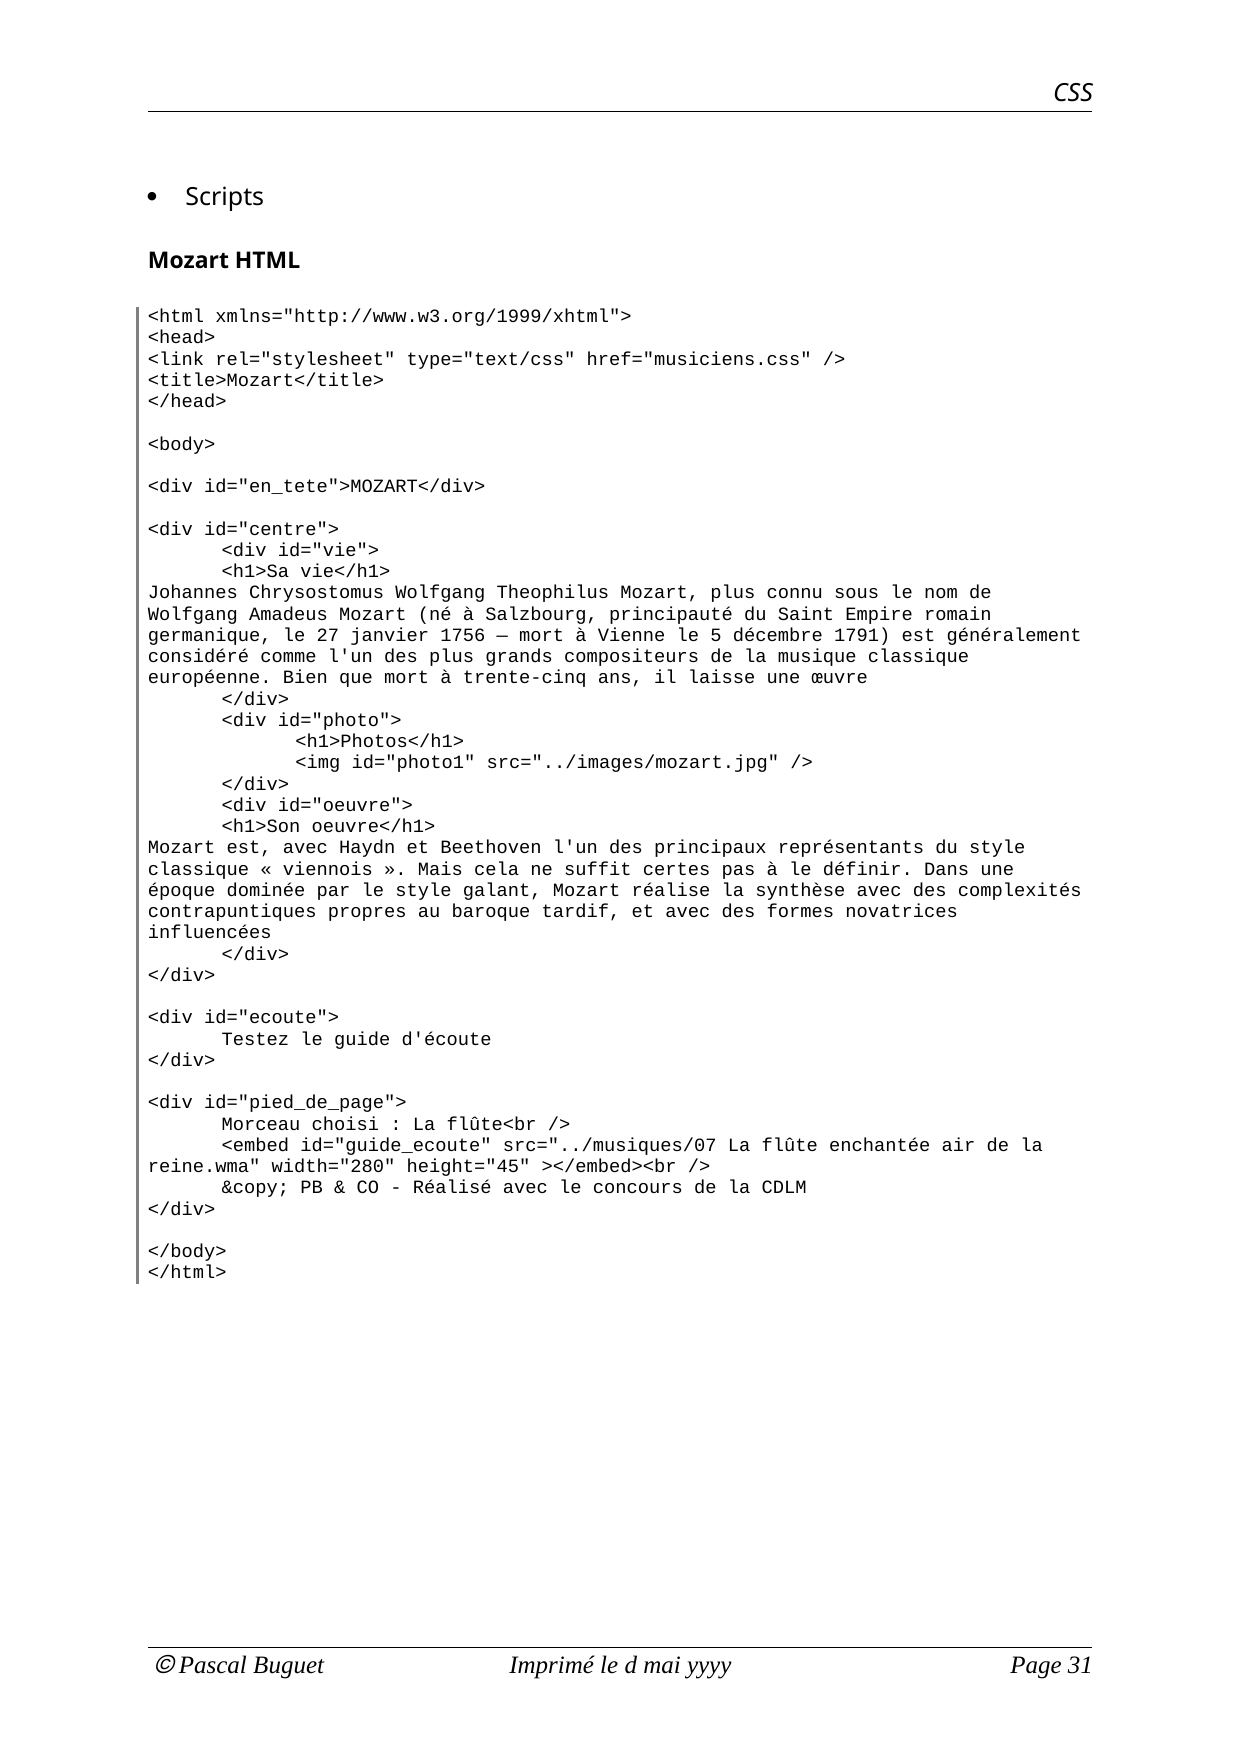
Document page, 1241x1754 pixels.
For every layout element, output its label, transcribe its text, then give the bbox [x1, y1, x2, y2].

text <title>Mozart</title> [148, 371, 1092, 392]
text <html xmlns="http://www.w3.org/1999/xhtml"> [148, 307, 1092, 328]
text <div id="pied_de_page"> [148, 1093, 1092, 1114]
text </head> [148, 392, 1092, 413]
text <div id="photo"> [148, 711, 1092, 732]
text &copy; PB & CO - Réalisé avec le concours de la CDLM [148, 1178, 1092, 1199]
text </div> [148, 774, 1092, 796]
list Scripts [148, 179, 1092, 213]
text Johannes Chrysostomus Wolfgang Theophilus Mozart, plus connu sous le nom de Wolfgang Amadeus Mozart (né à Salzbourg, principauté du Saint Empire romain germanique, le 27 janvier 1756 — mort à Vienne le 5 décembre 1791) est généralement considéré comme l'un des plus grands compositeurs de la musique classique européenne. Bien que mort à trente-cinq ans, il laisse une œuvre [148, 583, 1092, 689]
text <div id="ecoute"> [148, 1008, 1092, 1029]
text </div> [148, 689, 1092, 711]
text <h1>Photos</h1> [148, 732, 1092, 753]
text </html> [148, 1263, 1092, 1284]
text Mozart est, avec Haydn et Beethoven l'un des principaux représentants du style classique « viennois ». Mais cela ne suffit certes pas à le définir. Dans une époque dominée par le style galant, Mozart réalise la synthèse avec des complexités contrapuntiques propres au baroque tardif, et avec des formes novatrices influencées [148, 838, 1092, 944]
text </div> [148, 1199, 1092, 1221]
text Morceau choisi : La flûte<br /> [148, 1114, 1092, 1136]
text </div> [148, 1051, 1092, 1072]
text <embed id="guide_ecoute" src="../musiques/07 La flûte enchantée air de la reine.wma" width="280" height="45" ></embed><br /> [148, 1136, 1092, 1178]
text <head> [148, 328, 1092, 349]
text </body> [148, 1242, 1092, 1263]
text <div id="oeuvre"> [148, 796, 1092, 817]
text <div id="centre"> [148, 519, 1092, 541]
text <div id="en_tete">MOZART</div> [148, 477, 1092, 498]
text <img id="photo1" src="../images/mozart.jpg" /> [148, 753, 1092, 774]
text <h1>Sa vie</h1> [148, 562, 1092, 583]
text <link rel="stylesheet" type="text/css" href="musiciens.css" /> [148, 349, 1092, 371]
text <div id="vie"> [148, 541, 1092, 562]
text Mozart HTML [148, 244, 1092, 276]
text <h1>Son oeuvre</h1> [148, 817, 1092, 838]
text <body> [148, 434, 1092, 456]
text </div> [148, 966, 1092, 987]
text Testez le guide d'écoute [148, 1029, 1092, 1051]
text </div> [148, 944, 1092, 966]
